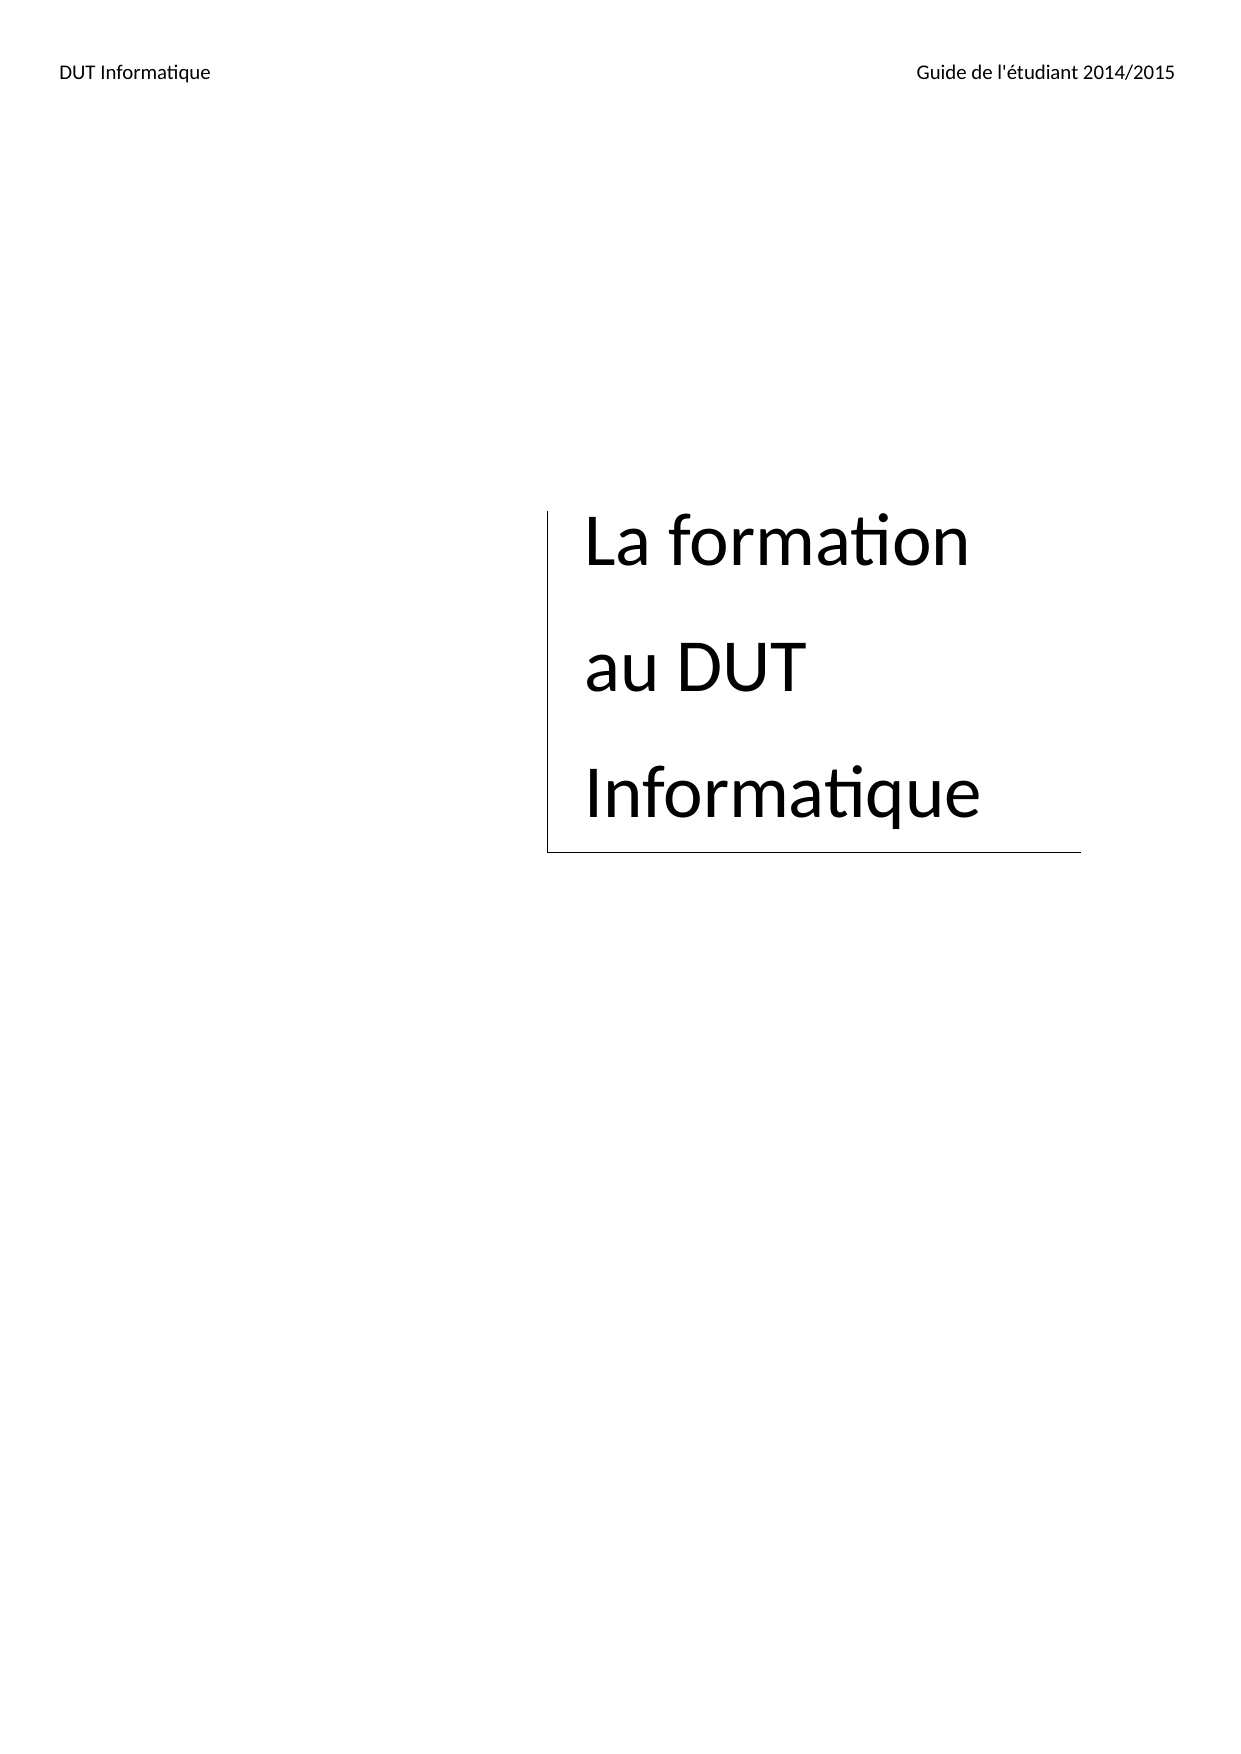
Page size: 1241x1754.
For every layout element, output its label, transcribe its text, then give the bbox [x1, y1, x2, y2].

text [59, 744, 547, 836]
text au DUT [548, 618, 1181, 710]
text Informatique [548, 744, 1181, 836]
text La formation [59, 492, 1181, 584]
text [59, 618, 547, 710]
